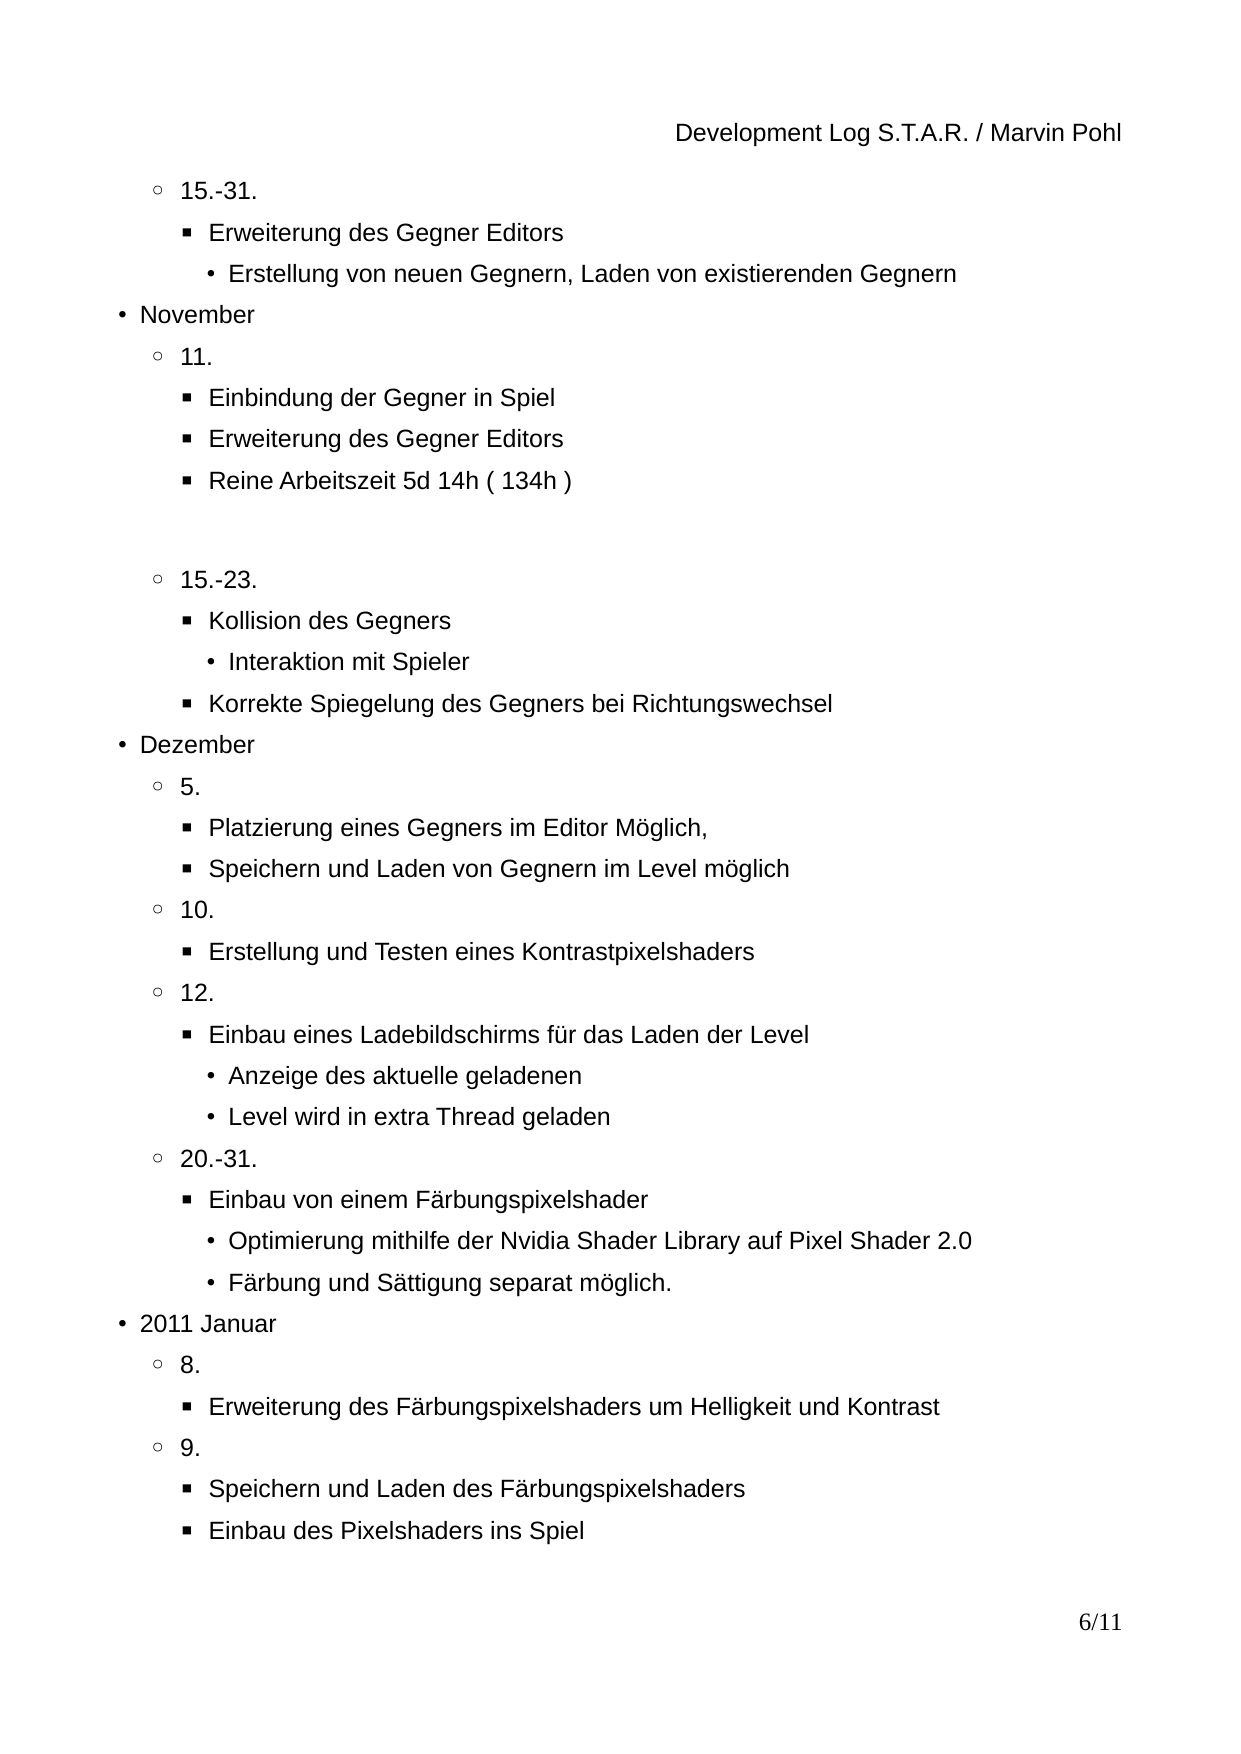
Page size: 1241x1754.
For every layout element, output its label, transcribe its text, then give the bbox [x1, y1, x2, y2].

list Einbau von einem Färbungspixelshader [177, 1185, 1122, 1214]
list Platzierung eines Gegners im Editor Möglich, [177, 813, 1122, 842]
list 11. [148, 342, 1122, 371]
list 2011 Januar [118, 1309, 1122, 1338]
list Speichern und Laden von Gegnern im Level möglich [177, 854, 1122, 883]
list Erweiterung des Gegner Editors [177, 218, 1122, 247]
list Einbindung der Gegner in Spiel [177, 383, 1122, 412]
list 20.-31. [148, 1144, 1122, 1172]
list Einbau des Pixelshaders ins Spiel [177, 1516, 1122, 1545]
list Kollision des Gegners [177, 606, 1122, 635]
list Level wird in extra Thread geladen [207, 1102, 1122, 1131]
list November [118, 300, 1122, 329]
list Optimierung mithilfe der Nvidia Shader Library auf Pixel Shader 2.0 [207, 1226, 1122, 1255]
list Erweiterung des Färbungspixelshaders um Helligkeit und Kontrast [177, 1392, 1122, 1421]
list 5. [148, 771, 1122, 800]
list 8. [148, 1350, 1122, 1379]
list 15.-23. [148, 565, 1122, 593]
list Erstellung und Testen eines Kontrastpixelshaders [177, 937, 1122, 966]
list 15.-31. [148, 176, 1122, 205]
list Dezember [118, 730, 1122, 759]
list Korrekte Spiegelung des Gegners bei Richtungswechsel [177, 689, 1122, 718]
list 12. [148, 978, 1122, 1007]
list Reine Arbeitszeit 5d 14h ( 134h ) [177, 466, 1122, 552]
list Interaktion mit Spieler [207, 647, 1122, 676]
list Einbau eines Ladebildschirms für das Laden der Level [177, 1019, 1122, 1048]
list 9. [148, 1433, 1122, 1462]
list Färbung und Sättigung separat möglich. [207, 1268, 1122, 1297]
list 10. [148, 896, 1122, 924]
list Anzeige des aktuelle geladenen [207, 1061, 1122, 1090]
list Erstellung von neuen Gegnern, Laden von existierenden Gegnern [207, 259, 1122, 288]
list Erweiterung des Gegner Editors [177, 424, 1122, 453]
list Speichern und Laden des Färbungspixelshaders [177, 1474, 1122, 1503]
